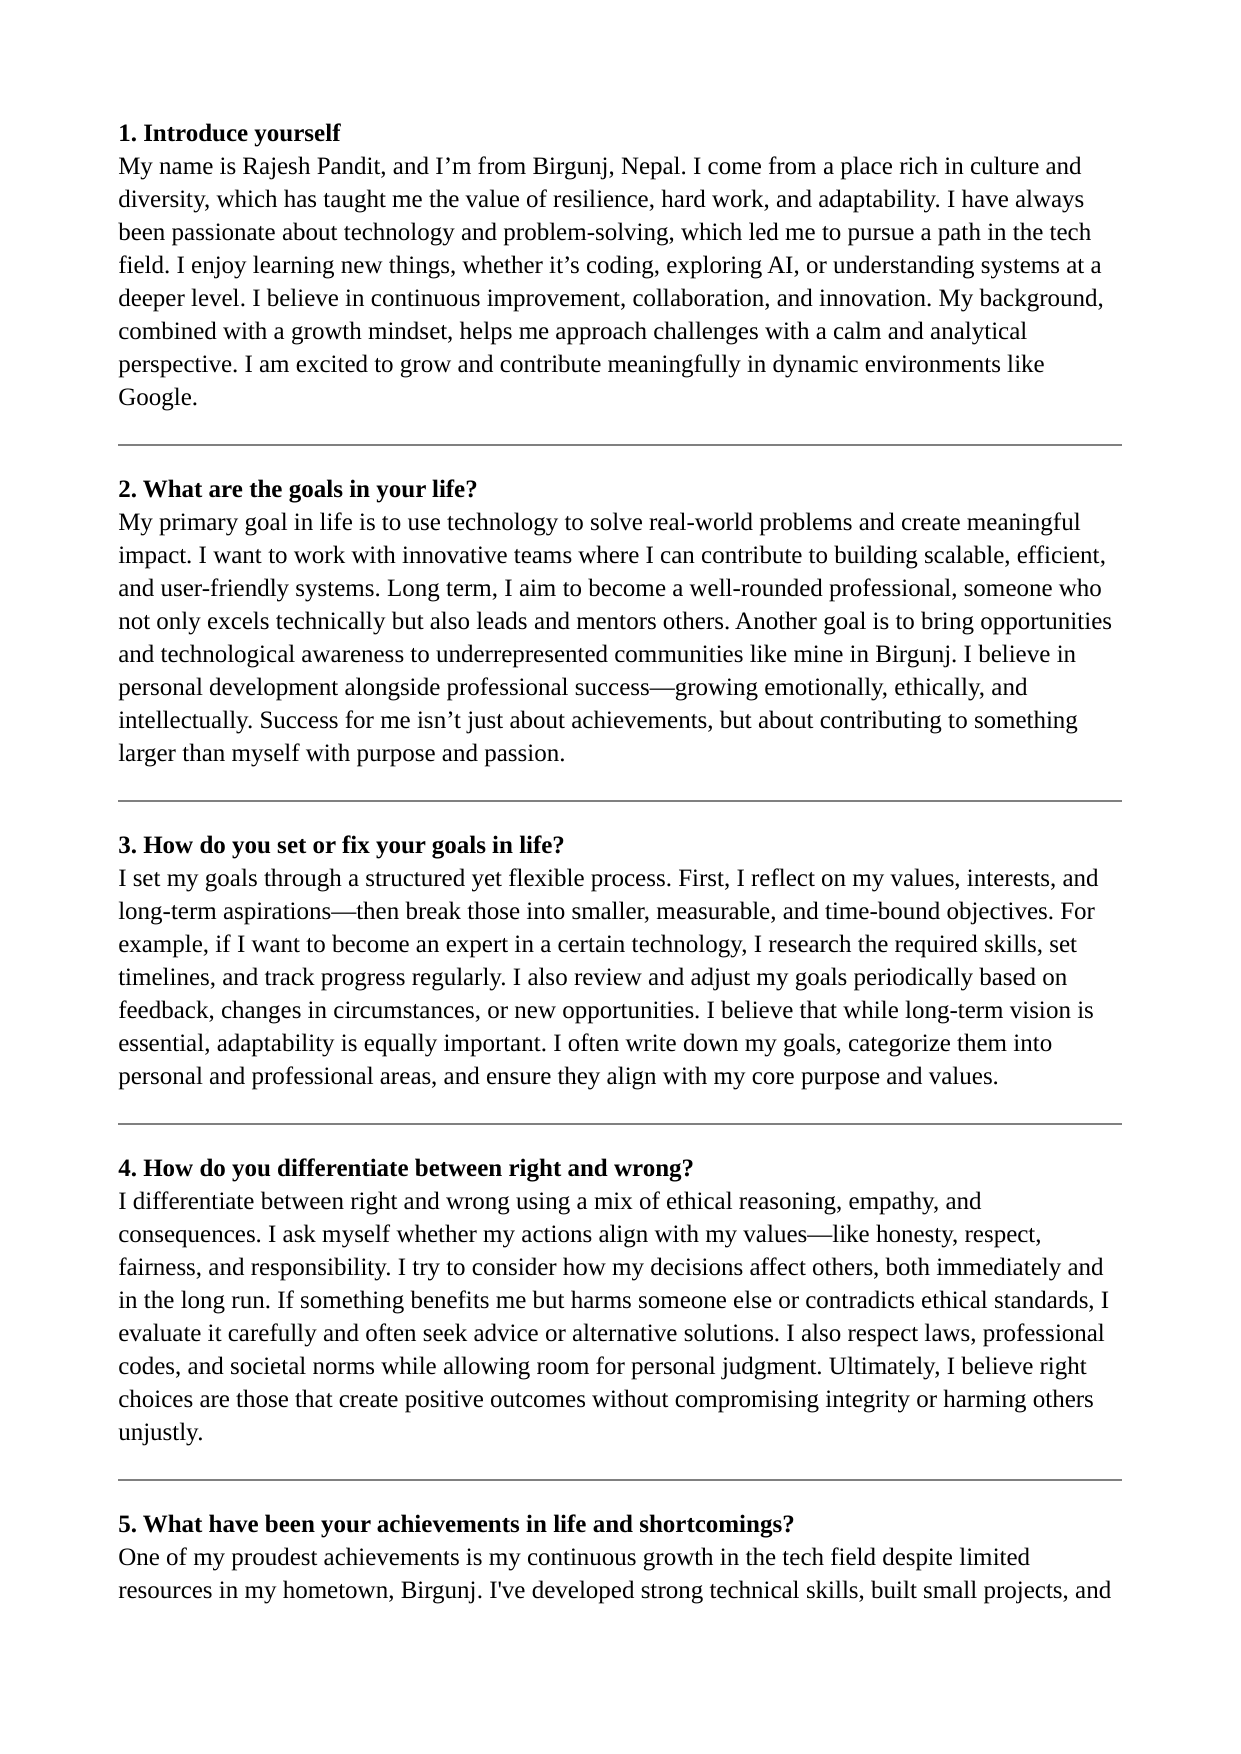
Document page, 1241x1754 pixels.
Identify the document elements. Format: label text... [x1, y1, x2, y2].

text 5. What have been your achievements in life and shortcomings? One of my proudest achievements is my continuous growth in the tech field despite limited resources in my hometown, Birgunj. I've developed strong technical skills, built small projects, and [118, 1509, 1122, 1604]
text 1. Introduce yourself My name is Rajesh Pandit, and I’m from Birgunj, Nepal. I come from a place rich in culture and diversity, which has taught me the value of resilience, hard work, and adaptability. I have always been passionate about technology and problem-solving, which led me to pursue a path in the tech field. I enjoy learning new things, whether it’s coding, exploring AI, or understanding systems at a deeper level. I believe in continuous improvement, collaboration, and innovation. My background, combined with a growth mindset, helps me approach challenges with a calm and analytical perspective. I am excited to grow and contribute meaningfully in dynamic environments like Google. [118, 118, 1122, 411]
text 3. How do you set or fix your goals in life? I set my goals through a structured yet flexible process. First, I reflect on my values, interests, and long-term aspirations—then break those into smaller, measurable, and time-bound objectives. For example, if I want to become an expert in a certain technology, I research the required skills, set timelines, and track progress regularly. I also review and adjust my goals periodically based on feedback, changes in circumstances, or new opportunities. I believe that while long-term vision is essential, adaptability is equally important. I often write down my goals, categorize them into personal and professional areas, and ensure they align with my core purpose and values. [118, 830, 1122, 1090]
text 4. How do you differentiate between right and wrong? I differentiate between right and wrong using a mix of ethical reasoning, empathy, and consequences. I ask myself whether my actions align with my values—like honesty, respect, fairness, and responsibility. I try to consider how my decisions affect others, both immediately and in the long run. If something benefits me but harms someone else or contradicts ethical standards, I evaluate it carefully and often seek advice or alternative solutions. I also respect laws, professional codes, and societal norms while allowing room for personal judgment. Ultimately, I believe right choices are those that create positive outcomes without compromising integrity or harming others unjustly. [118, 1153, 1122, 1446]
text 2. What are the goals in your life? My primary goal in life is to use technology to solve real-world problems and create meaningful impact. I want to work with innovative teams where I can contribute to building scalable, efficient, and user-friendly systems. Long term, I aim to become a well-rounded professional, someone who not only excels technically but also leads and mentors others. Another goal is to bring opportunities and technological awareness to underrepresented communities like mine in Birgunj. I believe in personal development alongside professional success—growing emotionally, ethically, and intellectually. Success for me isn’t just about achievements, but about contributing to something larger than myself with purpose and passion. [118, 474, 1122, 767]
